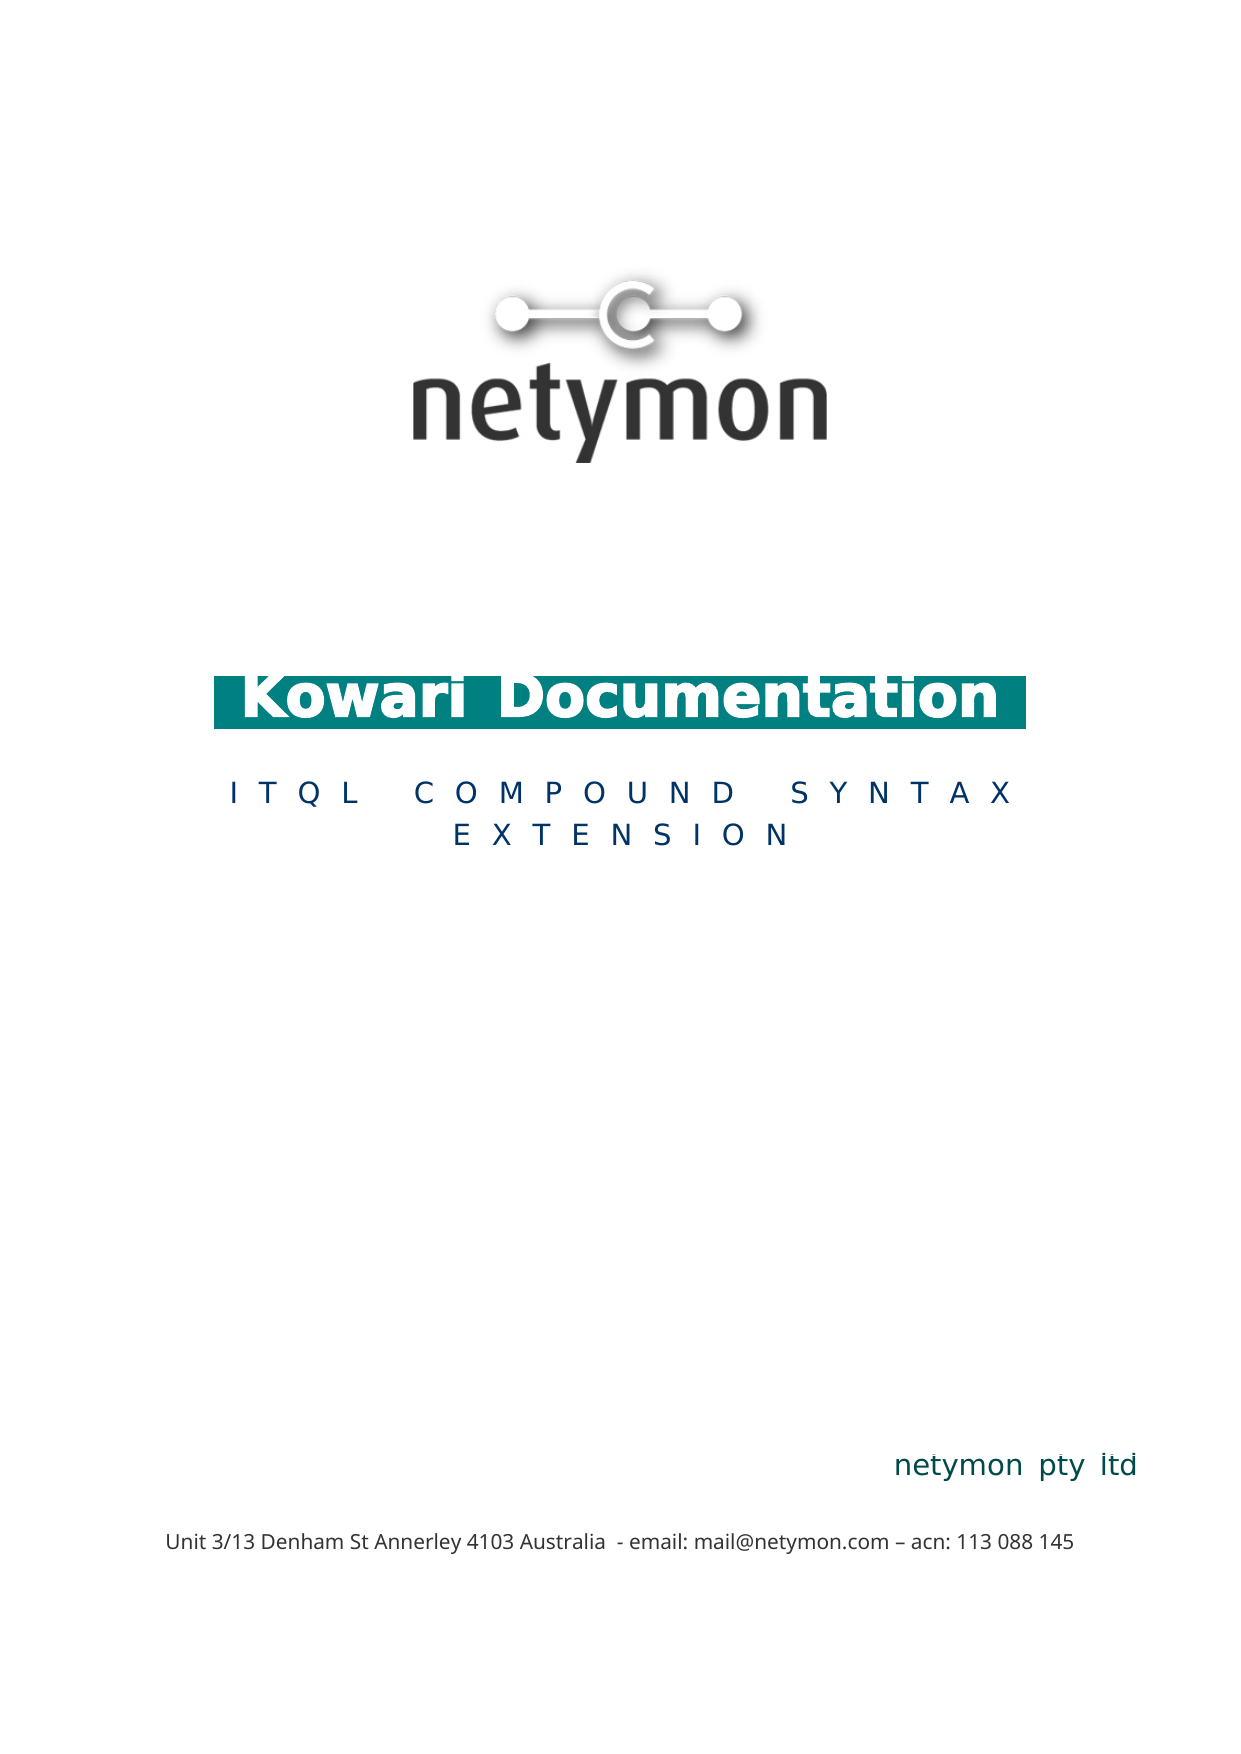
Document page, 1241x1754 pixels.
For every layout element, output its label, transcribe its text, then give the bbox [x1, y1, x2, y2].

subtitle netymon pty ltd [867, 1456, 1166, 1481]
picture [413, 260, 827, 463]
text Kowari Documentation [214, 676, 1026, 729]
subtitle Itql compound syntax extension [214, 771, 1026, 854]
text Unit 3/13 Denham St Annerley 4103 Australia - email: mail@netymon.com – acn: 113 088 145 [51, 1528, 1190, 1556]
